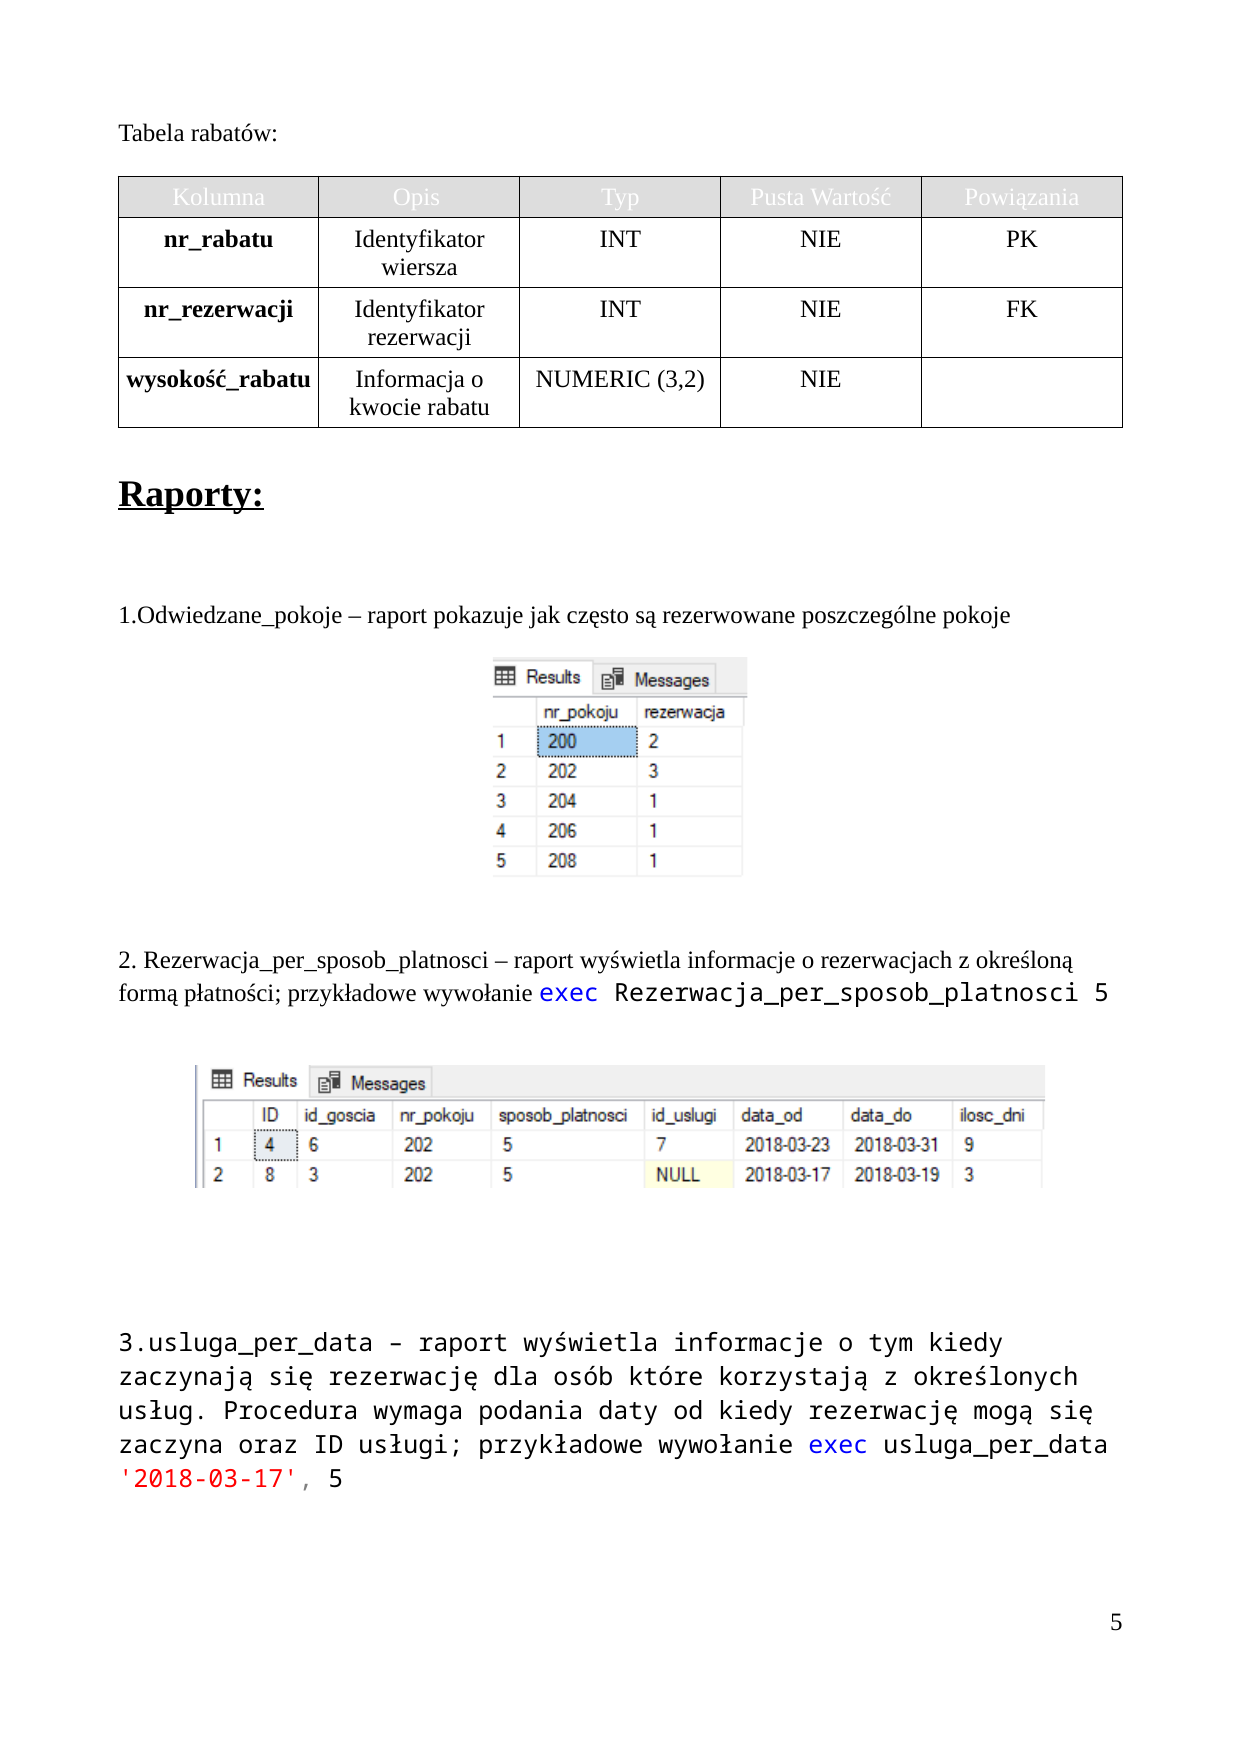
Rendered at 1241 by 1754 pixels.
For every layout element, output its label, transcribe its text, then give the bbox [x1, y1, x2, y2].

text 1.Odwiedzane_pokoje – raport pokazuje jak często są rezerwowane poszczególne pokoje [118, 600, 1122, 629]
table_cell NIE [721, 358, 921, 427]
text Raporty: [118, 471, 1122, 514]
table_cell [922, 358, 1122, 427]
table_header Kolumna [119, 177, 318, 217]
text 2. Rezerwacja_per_sposob_platnosci – raport wyświetla informacje o rezerwacjach z określoną formą płatności; przykładowe wywołanie exec Rezerwacja_per_sposob_platnosci 5 [118, 945, 1122, 1008]
table_cell INT [520, 218, 720, 287]
table_cell NIE [721, 218, 921, 287]
table_cell nr_rabatu [119, 218, 318, 287]
table_header Opis [319, 177, 519, 217]
table_cell Identyfikator rezerwacji [319, 288, 519, 357]
table_header Typ [520, 177, 720, 217]
text Tabela rabatów: [118, 118, 1122, 147]
table_cell wysokość_rabatu [119, 358, 318, 427]
table_header Powiązania [922, 177, 1122, 217]
picture [195, 1065, 1045, 1188]
table_cell INT [520, 288, 720, 357]
text 3.usluga_per_data – raport wyświetla informacje o tym kiedy zaczynają się rezerwację dla osób które korzystają z określonych usług. Procedura wymaga podania daty od kiedy rezerwację mogą się zaczyna oraz ID usługi; przykładowe wywołanie exec usluga_per_data '2018-03-17', 5 [118, 1324, 1122, 1495]
table_cell NIE [721, 288, 921, 357]
table_cell FK [922, 288, 1122, 357]
table_cell NUMERIC (3,2) [520, 358, 720, 427]
table_header Pusta Wartość [721, 177, 921, 217]
table_cell PK [922, 218, 1122, 287]
table_cell Informacja o kwocie rabatu [319, 358, 519, 427]
table_cell Identyfikator wiersza [319, 218, 519, 287]
table_cell nr_rezerwacji [119, 288, 318, 357]
picture [492, 657, 748, 885]
